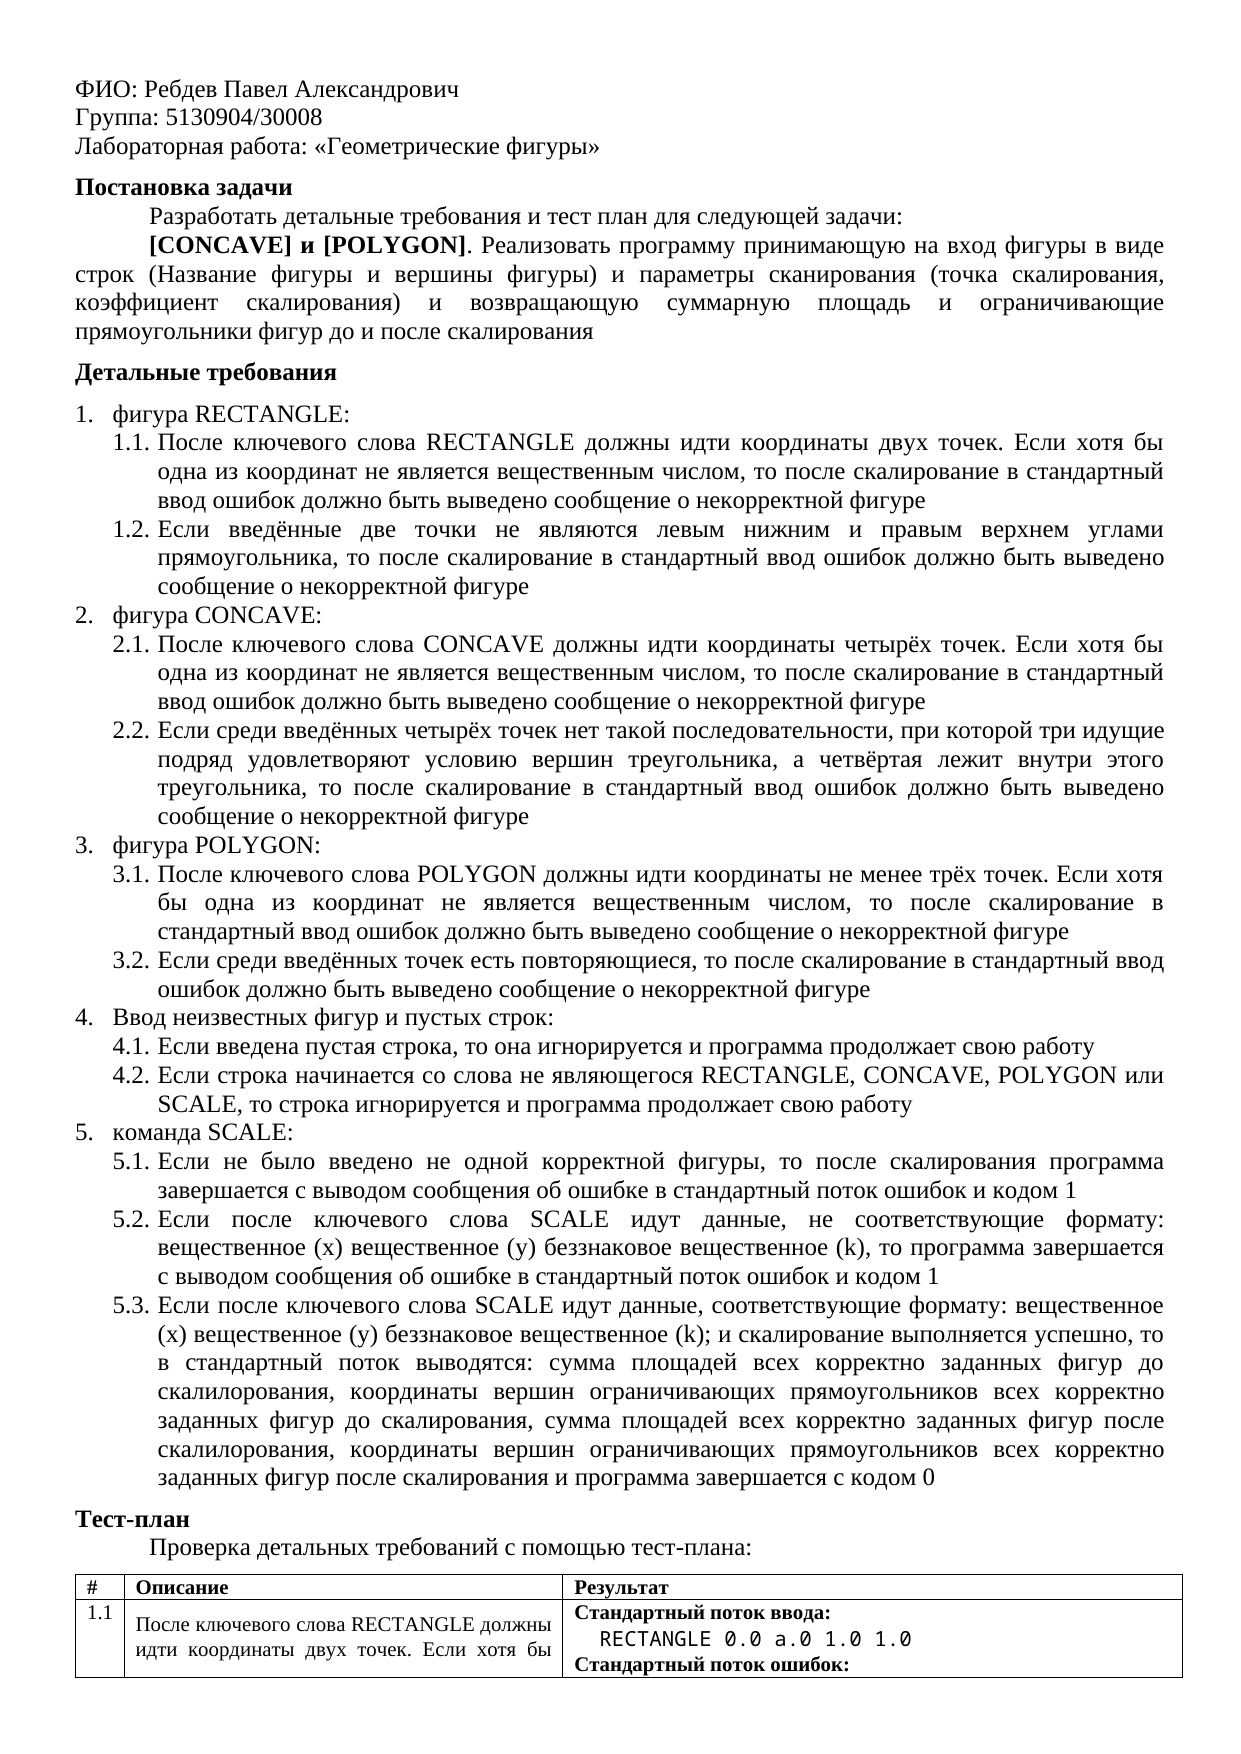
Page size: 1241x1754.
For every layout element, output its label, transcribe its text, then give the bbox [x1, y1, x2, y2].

text Постановка задачи [75, 172, 1165, 201]
list Если среди введённых точек есть повторяющиеся, то после скалирование в стандартный ввод ошибок должно быть выведено сообщение о некорректной фигуре [112, 945, 1165, 1002]
text Детальные требования [75, 357, 1165, 386]
list команда SCALE: [75, 1117, 1165, 1146]
table_header Результат [563, 1575, 1182, 1599]
list Если среди введённых четырёх точек нет такой последовательности, при которой три идущие подряд удовлетворяют условию вершин треугольника, а четвёртая лежит внутри этого треугольника, то после скалирование в стандартный ввод ошибок должно быть выведено сообщение о некорректной фигуре [112, 715, 1165, 830]
list Если после ключевого слова SCALE идут данные, соответствующие формату: вещественное (x) вещественное (y) беззнаковое вещественное (k); и скалирование выполняется успешно, то в стандартный поток выводятся: сумма площадей всех корректно заданных фигур до скалилорования, координаты вершин ограничивающих прямоугольников всех корректно заданных фигур до скалирования, сумма площадей всех корректно заданных фигур после скалилорования, координаты вершин ограничивающих прямоугольников всех корректно заданных фигур после скалирования и программа завершается с кодом 0 [112, 1290, 1165, 1491]
list Если введённые две точки не являются левым нижним и правым верхнем углами прямоугольника, то после скалирование в стандартный ввод ошибок должно быть выведено сообщение о некорректной фигуре [112, 514, 1165, 600]
text Проверка детальных требований с помощью тест-плана: [75, 1532, 1165, 1561]
text Разработать детальные требования и тест план для следующей задачи: [75, 201, 1165, 230]
list После ключевого слова POLYGON должны идти координаты не менее трёх точек. Если хотя бы одна из координат не является вещественным числом, то после скалирование в стандартный ввод ошибок должно быть выведено сообщение о некорректной фигуре [112, 859, 1165, 945]
list После ключевого слова RECTANGLE должны идти координаты двух точек. Если хотя бы одна из координат не является вещественным числом, то после скалирование в стандартный ввод ошибок должно быть выведено сообщение о некорректной фигуре [112, 427, 1165, 514]
list фигура CONCAVE: [75, 600, 1165, 629]
list фигура RECTANGLE: [75, 399, 1165, 427]
list фигура POLYGON: [75, 830, 1165, 859]
text [CONCAVE] и [POLYGON]. Реализовать программу принимающую на вход фигуры в виде строк (Название фигуры и вершины фигуры) и параметры сканирования (точка скалирования, коэффициент скалирования) и возвращающую суммарную площадь и ограничивающие прямоугольники фигур до и после скалирования [75, 230, 1165, 345]
list Ввод неизвестных фигур и пустых строк: [75, 1002, 1165, 1031]
list Если строка начинается со слова не являющегося RECTANGLE, CONCAVE, POLYGON или SCALE, то строка игнорируется и программа продолжает свою работу [112, 1060, 1165, 1117]
text Тест-план [75, 1504, 1165, 1532]
list Если введена пустая строка, то она игнорируется и программа продолжает свою работу [112, 1031, 1165, 1060]
table_cell Стандартный поток ввода: RECTANGLE 0.0 a.0 1.0 1.0 Стандартный поток ошибок: [563, 1600, 1182, 1677]
list После ключевого слова CONCAVE должны идти координаты четырёх точек. Если хотя бы одна из координат не является вещественным числом, то после скалирование в стандартный ввод ошибок должно быть выведено сообщение о некорректной фигуре [112, 629, 1165, 715]
table_cell После ключевого слова RECTANGLE должны идти координаты двух точек. Если хотя бы [125, 1600, 562, 1677]
table_cell 1.1 [76, 1600, 124, 1677]
table_header # [76, 1575, 124, 1599]
list Если после ключевого слова SCALE идут данные, не соответствующие формату: вещественное (x) вещественное (y) беззнаковое вещественное (k), то программа завершается с выводом сообщения об ошибке в стандартный поток ошибок и кодом 1 [112, 1204, 1165, 1290]
list Если не было введено не одной корректной фигуры, то после скалирования программа завершается с выводом сообщения об ошибке в стандартный поток ошибок и кодом 1 [112, 1146, 1165, 1204]
table_header Описание [125, 1575, 562, 1599]
